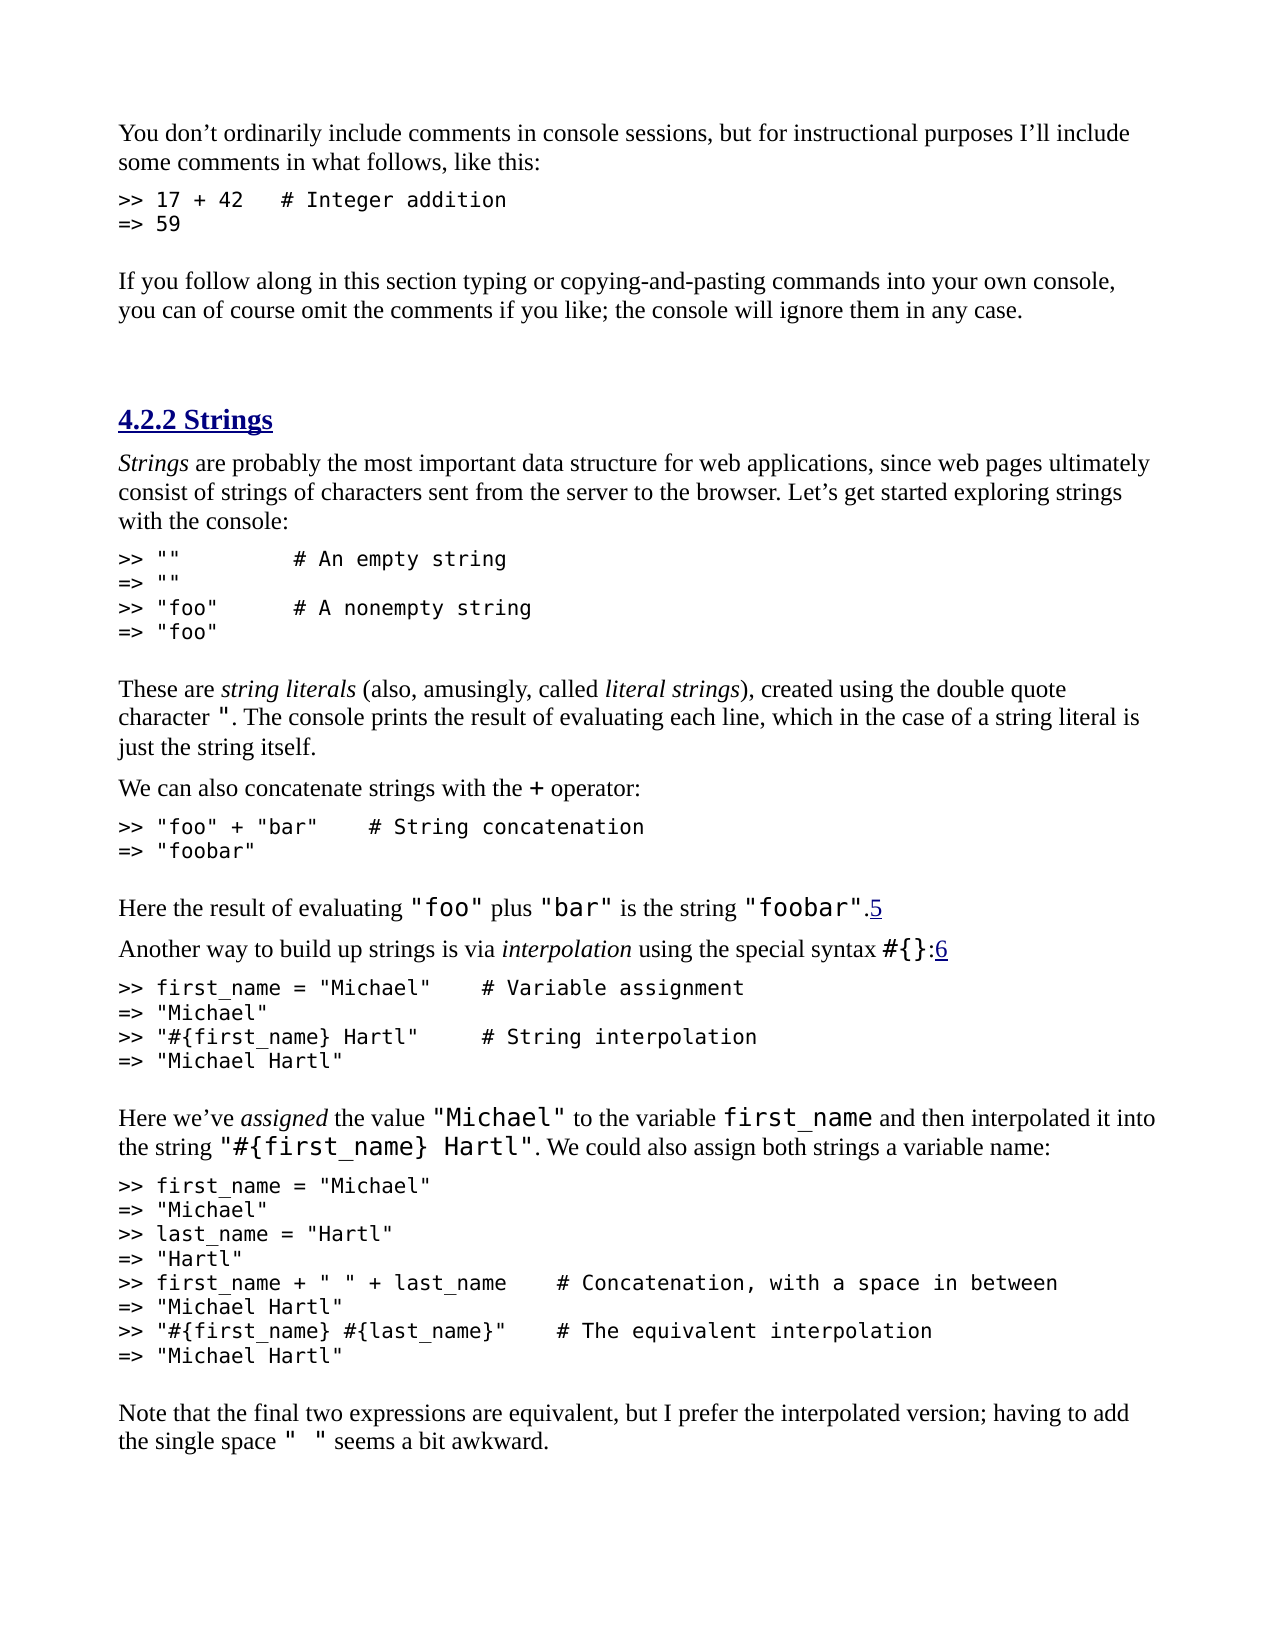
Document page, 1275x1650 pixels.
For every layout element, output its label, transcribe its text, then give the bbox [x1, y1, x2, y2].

text You don’t ordinarily include comments in console sessions, but for instructional purposes I’ll include some comments in what follows, like this: [118, 118, 1157, 176]
text >> "foo" # A nonempty string [118, 596, 1157, 620]
text => 59 [118, 212, 1157, 237]
text >> "" # An empty string [118, 547, 1157, 571]
text Here the result of evaluating "foo" plus "bar" is the string "foobar".5 [118, 893, 1157, 922]
text >> first_name = "Michael" # Variable assignment [118, 976, 1157, 1001]
text Note that the final two expressions are equivalent, but I prefer the interpolated version; having to add the single space " " seems a bit awkward. [118, 1398, 1157, 1456]
text Another way to build up strings is via interpolation using the special syntax #{}:6 [118, 934, 1157, 964]
text => "Hartl" [118, 1247, 1157, 1271]
text => "Michael" [118, 1198, 1157, 1222]
text If you follow along in this section typing or copying-and-pasting commands into your own console, you can of course omit the comments if you like; the console will ignore them in any case. [118, 266, 1157, 324]
text >> "#{first_name} Hartl" # String interpolation [118, 1025, 1157, 1049]
text => "Michael Hartl" [118, 1049, 1157, 1073]
text Strings are probably the most important data structure for web applications, since web pages ultimately consist of strings of characters sent from the server to the browser. Let’s get started exploring strings with the console: [118, 448, 1157, 535]
text => "Michael" [118, 1001, 1157, 1025]
text We can also concatenate strings with the + operator: [118, 773, 1157, 802]
text => "foo" [118, 620, 1157, 644]
text These are string literals (also, amusingly, called literal strings), created using the double quote character ". The console prints the result of evaluating each line, which in the case of a string literal is just the string itself. [118, 674, 1157, 761]
subtitle 4.2.2 Strings [118, 402, 1157, 436]
text >> first_name = "Michael" [118, 1174, 1157, 1198]
text => "" [118, 571, 1157, 596]
text >> last_name = "Hartl" [118, 1222, 1157, 1247]
text Here we’ve assigned the value "Michael" to the variable first_name and then interpolated it into the string "#{first_name} Hartl". We could also assign both strings a variable name: [118, 1103, 1157, 1161]
text >> first_name + " " + last_name # Concatenation, with a space in between [118, 1271, 1157, 1295]
text => "Michael Hartl" [118, 1344, 1157, 1368]
text => "Michael Hartl" [118, 1295, 1157, 1319]
text => "foobar" [118, 839, 1157, 863]
text >> 17 + 42 # Integer addition [118, 188, 1157, 212]
text >> "#{first_name} #{last_name}" # The equivalent interpolation [118, 1319, 1157, 1344]
text >> "foo" + "bar" # String concatenation [118, 815, 1157, 839]
